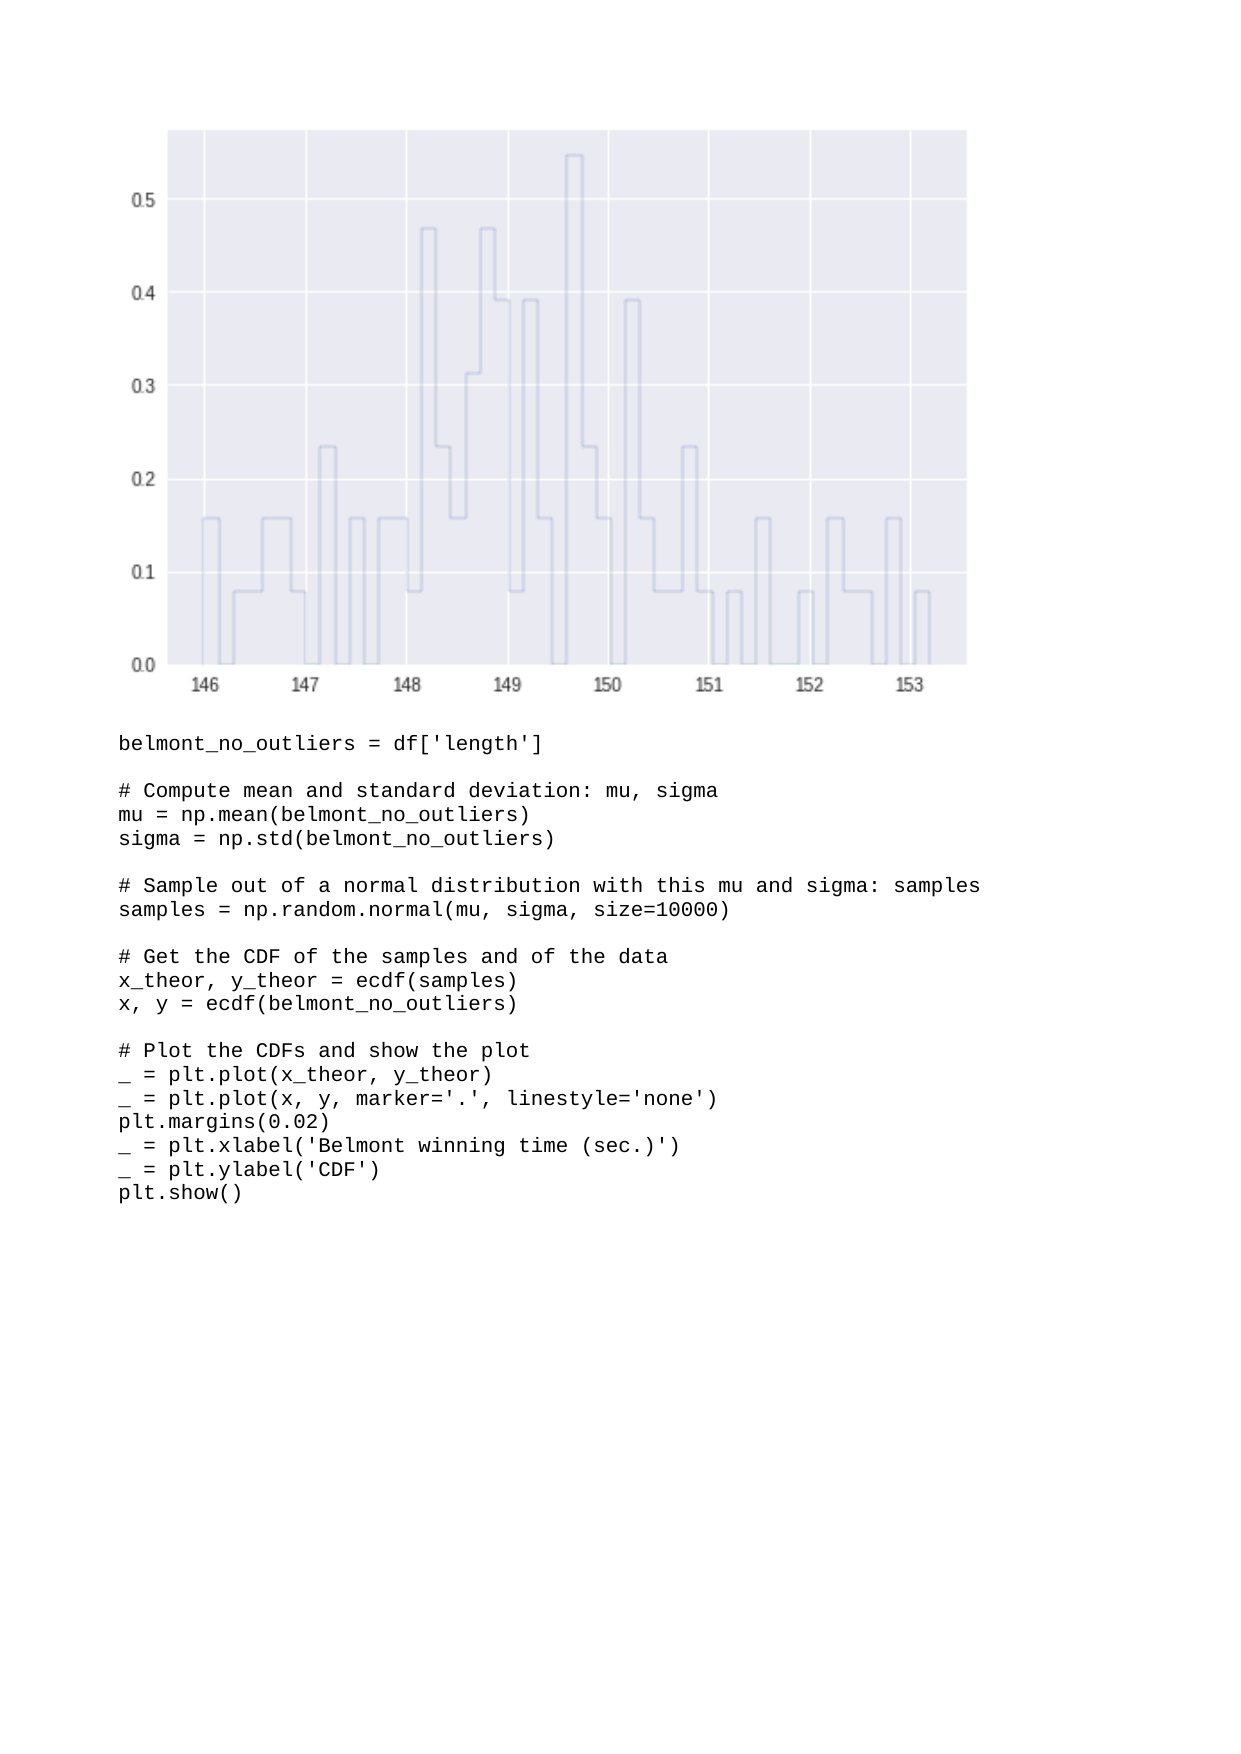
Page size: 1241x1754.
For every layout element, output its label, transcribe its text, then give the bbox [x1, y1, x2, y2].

text mu = np.mean(belmont_no_outliers) [118, 804, 1122, 828]
text _ = plt.ylabel('CDF') [118, 1159, 1122, 1182]
text _ = plt.xlabel('Belmont winning time (sec.)') [118, 1135, 1122, 1159]
picture [118, 118, 978, 708]
text plt.show() [118, 1182, 1122, 1206]
text _ = plt.plot(x_theor, y_theor) [118, 1064, 1122, 1088]
text plt.margins(0.02) [118, 1111, 1122, 1135]
text x_theor, y_theor = ecdf(samples) [118, 969, 1122, 993]
text # Plot the CDFs and show the plot [118, 1041, 1122, 1064]
text # Compute mean and standard deviation: mu, sigma [118, 780, 1122, 804]
text belmont_no_outliers = df['length'] [118, 733, 1122, 757]
text # Get the CDF of the samples and of the data [118, 946, 1122, 969]
text _ = plt.plot(x, y, marker='.', linestyle='none') [118, 1088, 1122, 1111]
text samples = np.random.normal(mu, sigma, size=10000) [118, 899, 1122, 922]
text # Sample out of a normal distribution with this mu and sigma: samples [118, 875, 1122, 899]
text x, y = ecdf(belmont_no_outliers) [118, 993, 1122, 1017]
text sigma = np.std(belmont_no_outliers) [118, 828, 1122, 851]
